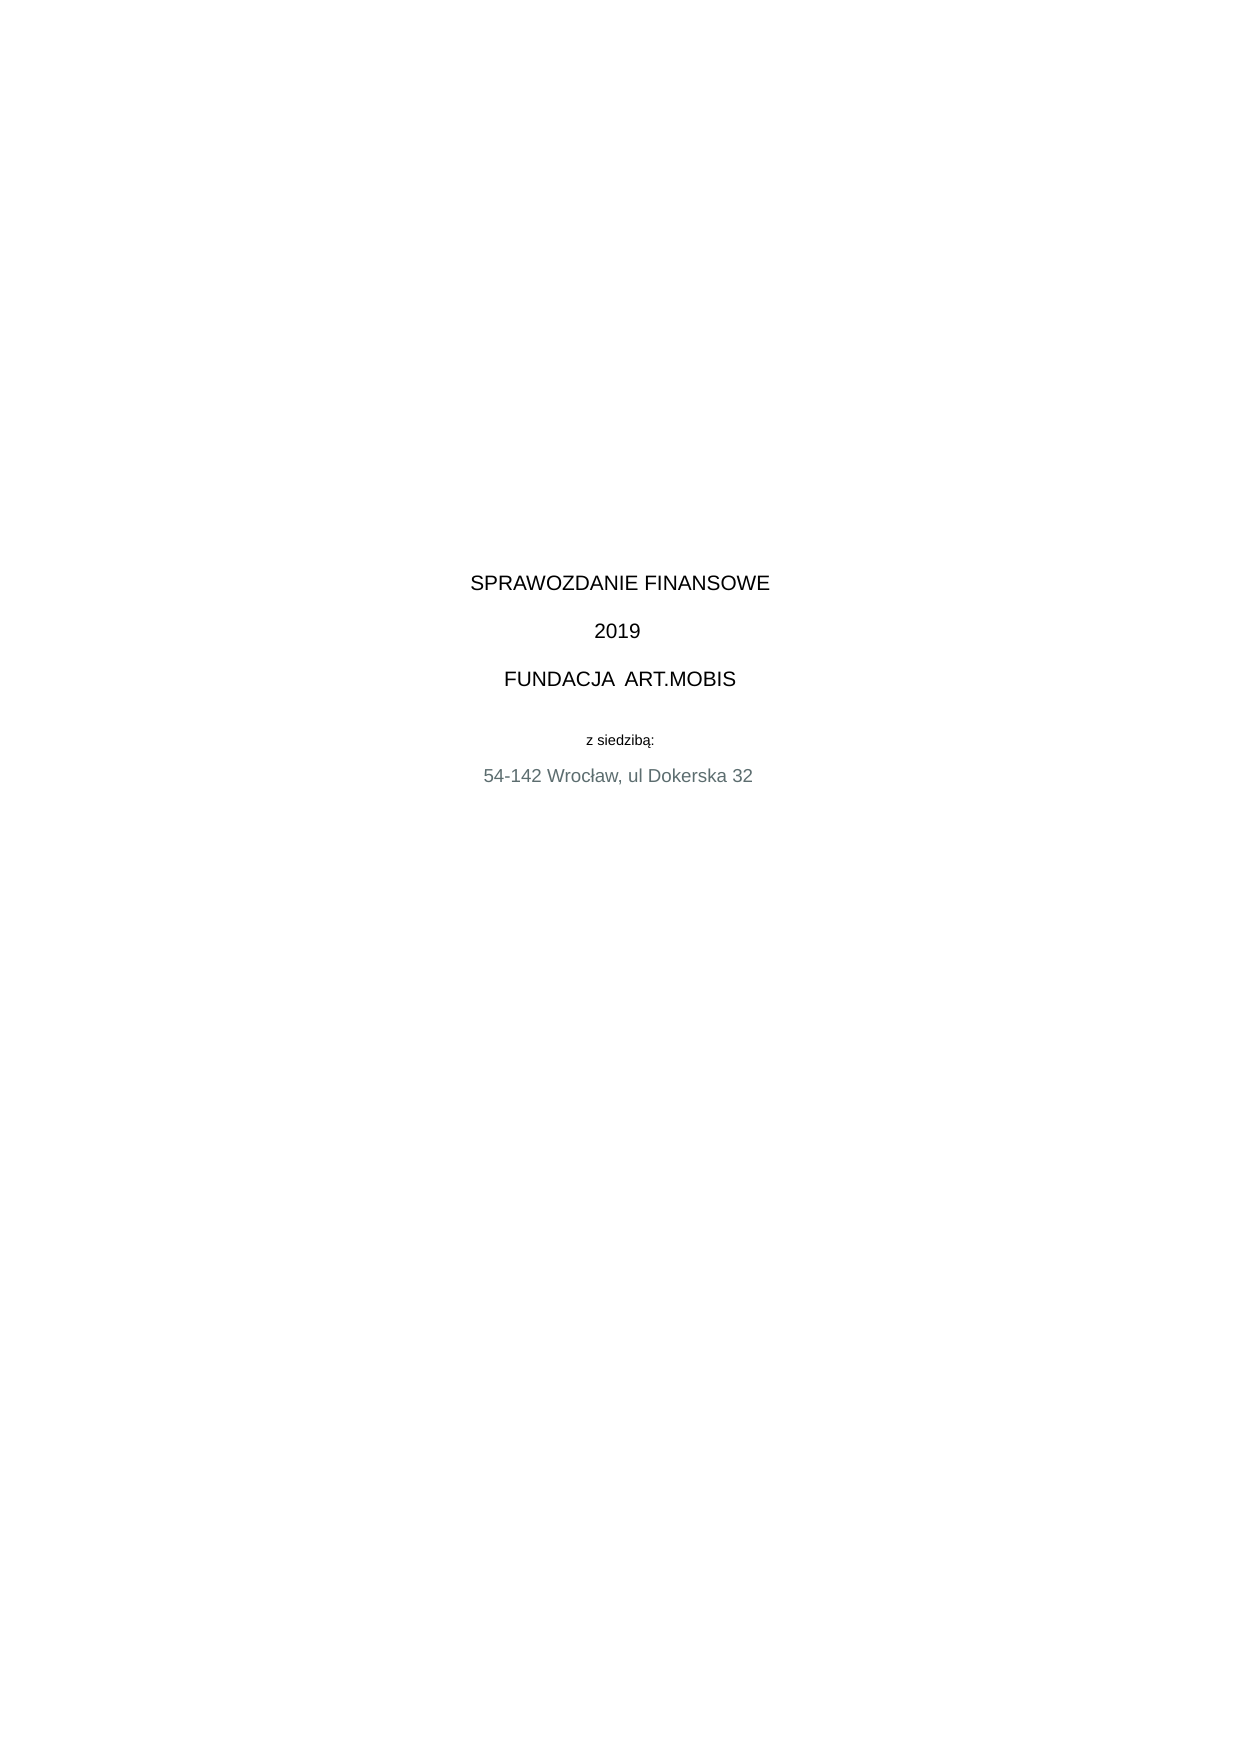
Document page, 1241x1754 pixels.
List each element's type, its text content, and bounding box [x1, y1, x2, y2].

text SPRAWOZDANIE FINANSOWE [118, 571, 1122, 595]
text FUNDACJA ART.MOBIS [118, 667, 1122, 691]
text 2019 [118, 619, 1122, 643]
text 54-142 Wrocław, ul Dokerska 32 [118, 765, 1122, 787]
text z siedzibą: [118, 731, 1122, 748]
